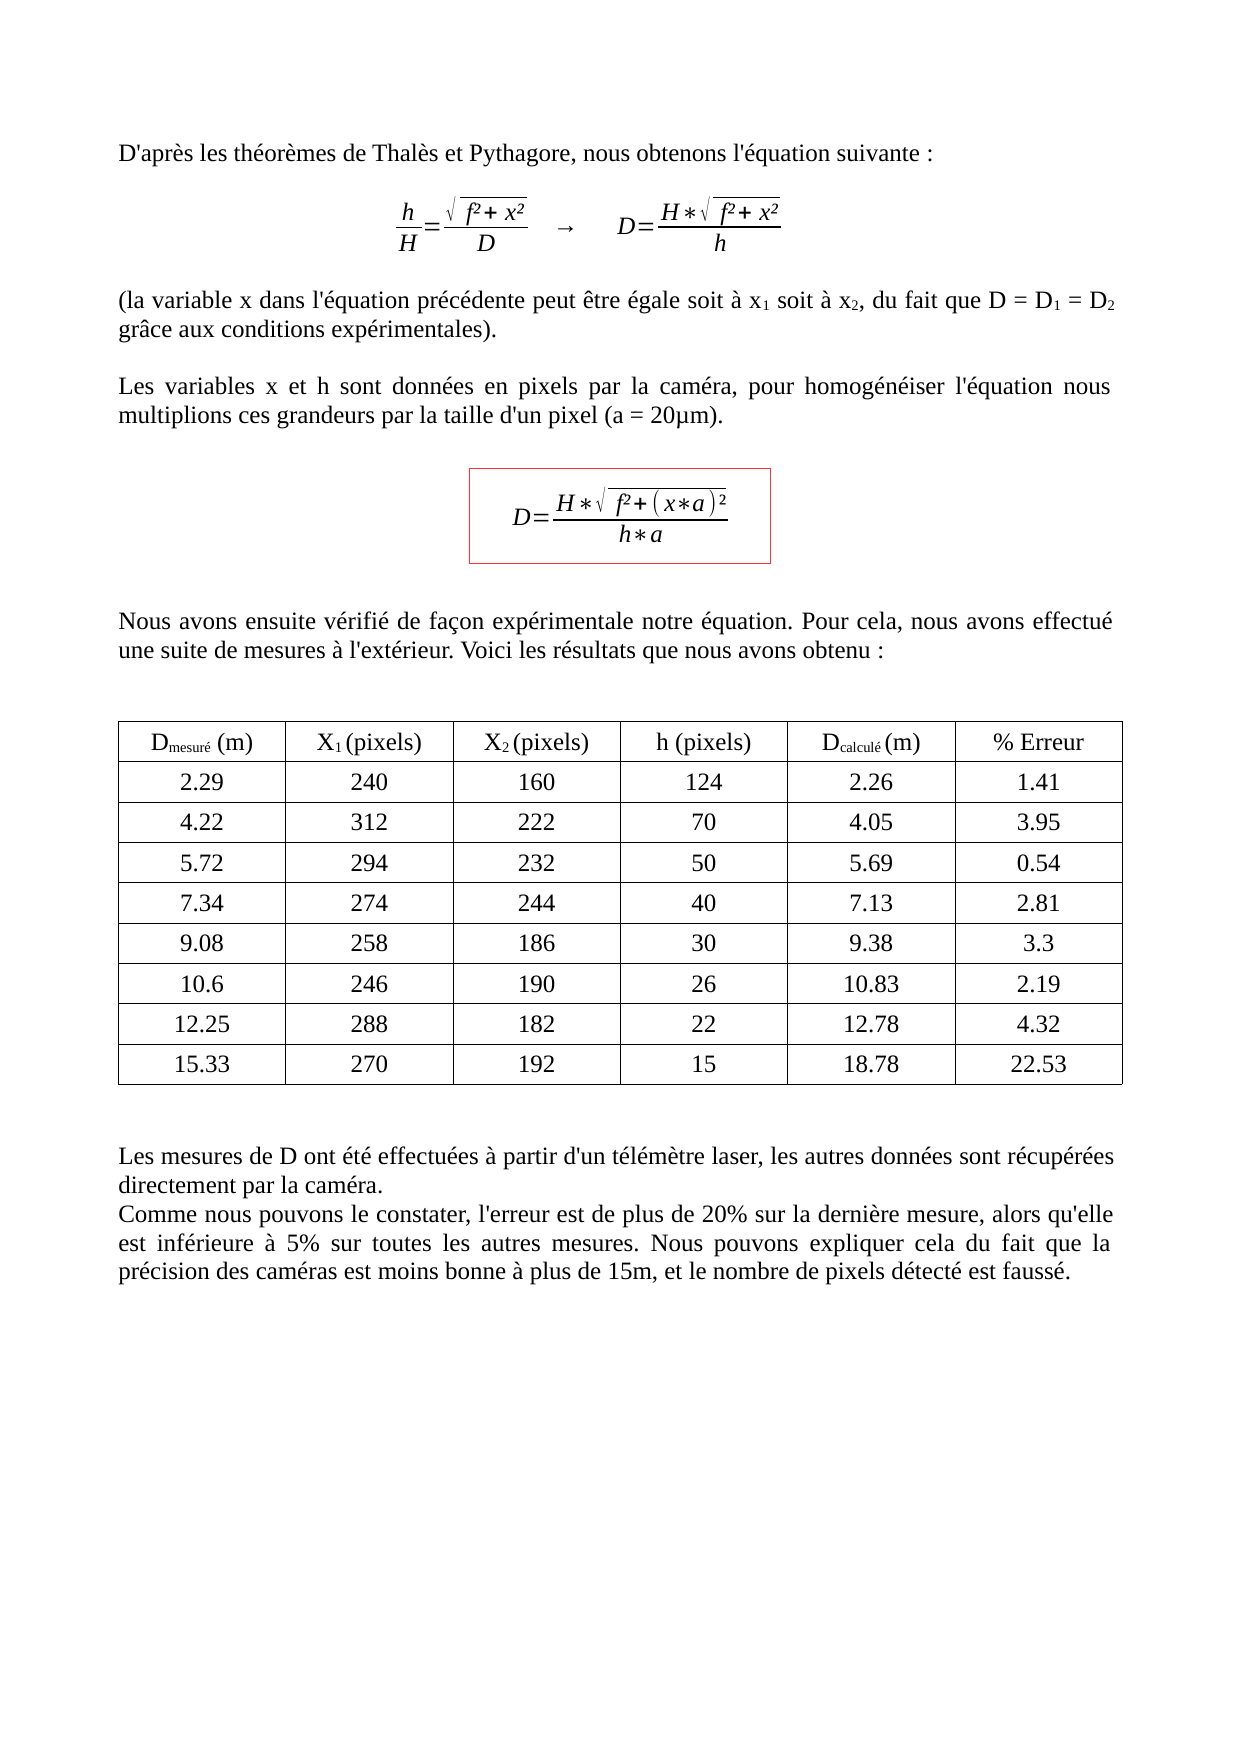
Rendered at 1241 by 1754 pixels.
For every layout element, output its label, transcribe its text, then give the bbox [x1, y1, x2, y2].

table_cell 182 [454, 1004, 620, 1043]
table_cell 244 [454, 883, 620, 923]
table_cell 270 [286, 1045, 453, 1084]
text Les mesures de D ont été effectuées à partir d'un télémètre laser, les autres données sont récupérées directement par la caméra. [44, 1141, 1122, 1199]
table_cell 5,72 [119, 843, 285, 882]
table_cell 232 [454, 843, 620, 882]
table_header X1 (pixels) [286, 722, 453, 761]
table_cell 22,53 [956, 1045, 1122, 1084]
table_cell 5,69 [788, 843, 955, 882]
table_cell 50 [621, 843, 787, 882]
table_cell 7,34 [119, 883, 285, 923]
table_cell 2,19 [956, 964, 1122, 1003]
table_cell 246 [286, 964, 453, 1003]
table_cell 294 [286, 843, 453, 882]
table_cell 10,83 [788, 964, 955, 1003]
table_cell 2,29 [119, 762, 285, 802]
table_cell 18,78 [788, 1045, 955, 1084]
table_cell 258 [286, 924, 453, 963]
text D'après les théorèmes de Thalès et Pythagore, nous obtenons l'équation suivante : [118, 138, 1122, 166]
table_cell 190 [454, 964, 620, 1003]
text Comme nous pouvons le constater, l'erreur est de plus de 20% sur la dernière mesure, alors qu'elle est inférieure à 5% sur toutes les autres mesures. Nous pouvons expliquer cela du fait que la précision des caméras est moins bonne à plus de 15m, et le nombre de pixels détecté est faussé. [44, 1199, 1122, 1285]
table_cell 0,54 [956, 843, 1122, 882]
table_cell 15,33 [119, 1045, 285, 1084]
table_cell 240 [286, 762, 453, 802]
table_cell 160 [454, 762, 620, 802]
table_cell 22 [621, 1004, 787, 1043]
table_cell 288 [286, 1004, 453, 1043]
table_cell 124 [621, 762, 787, 802]
table_cell 15 [621, 1045, 787, 1084]
table_cell 26 [621, 964, 787, 1003]
table_cell 10,6 [119, 964, 285, 1003]
table_cell 4,05 [788, 803, 955, 842]
text Nous avons ensuite vérifié de façon expérimentale notre équation. Pour cela, nous avons effectué une suite de mesures à l'extérieur. Voici les résultats que nous avons obtenu : [44, 606, 1122, 663]
table_cell 4,22 [119, 803, 285, 842]
table_cell 2,81 [956, 883, 1122, 923]
table_cell 40 [621, 883, 787, 923]
text Les variables x et h sont données en pixels par la caméra, pour homogénéiser l'équation nous multiplions ces grandeurs par la taille d'un pixel (a = 20µm). [44, 371, 1122, 429]
text (la variable x dans l'équation précédente peut être égale soit à x1 soit à x2, du fait que D = D1 = D2 grâce aux conditions expérimentales). [44, 285, 1122, 343]
table_cell 222 [454, 803, 620, 842]
table_header Dmesuré (m) [119, 722, 285, 761]
table_header % Erreur [956, 722, 1122, 761]
table_header h (pixels) [621, 722, 787, 761]
text → [154, 195, 1122, 256]
table_cell 4,32 [956, 1004, 1122, 1043]
table_cell 186 [454, 924, 620, 963]
table_cell 12,25 [119, 1004, 285, 1043]
table_cell 30 [621, 924, 787, 963]
table_cell 9,08 [119, 924, 285, 963]
table_header Dcalculé (m) [788, 722, 955, 761]
table_cell 312 [286, 803, 453, 842]
table_cell 274 [286, 883, 453, 923]
table_cell 12,78 [788, 1004, 955, 1043]
table_header X2 (pixels) [454, 722, 620, 761]
table_cell 3,3 [956, 924, 1122, 963]
table_cell 1,41 [956, 762, 1122, 802]
table_cell 9,38 [788, 924, 955, 963]
table_cell 192 [454, 1045, 620, 1084]
table_cell 3,95 [956, 803, 1122, 842]
table_cell 2,26 [788, 762, 955, 802]
table_cell 70 [621, 803, 787, 842]
table_cell 7,13 [788, 883, 955, 923]
